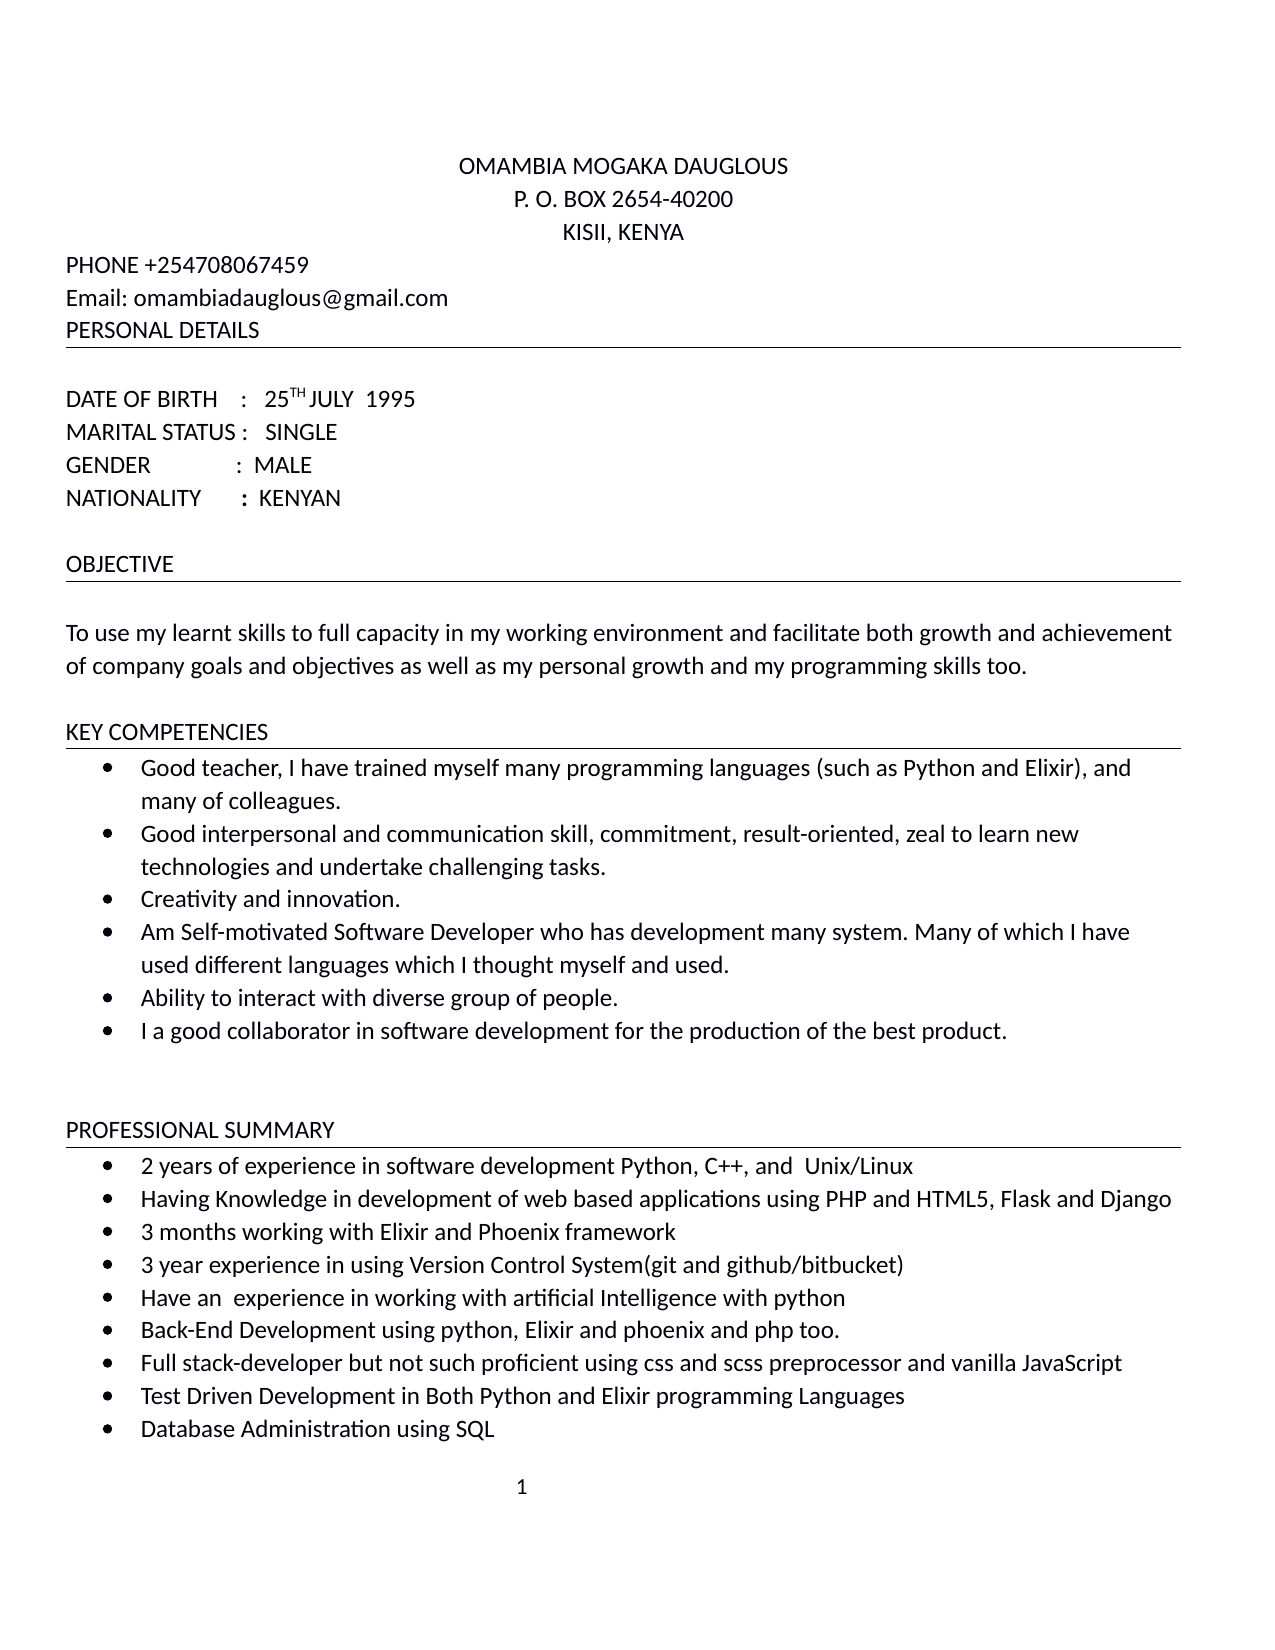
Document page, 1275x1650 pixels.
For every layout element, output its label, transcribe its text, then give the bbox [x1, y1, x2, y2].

text PERSONAL DETAILS [66, 314, 1181, 347]
text KISII, KENYA [66, 216, 1181, 246]
text P. O. BOX 2654-40200 [66, 183, 1181, 213]
text To use my learnt skills to full capacity in my working environment and facilitate both growth and achievement of company goals and objectives as well as my personal growth and my programming skills too. [66, 617, 1181, 681]
text OBJECTIVE [66, 548, 1181, 581]
text PHONE +254708067459 [66, 249, 1181, 279]
list Full stack-developer but not such proficient using css and scss preprocessor and vanilla JavaScript [103, 1347, 1181, 1378]
list Having Knowledge in development of web based applications using PHP and HTML5, Flask and Django [103, 1183, 1181, 1213]
text OMAMBIA MOGAKA DAUGLOUS [66, 150, 1181, 181]
list 3 months working with Elixir and Phoenix framework [103, 1216, 1181, 1246]
list Am Self-motivated Software Developer who has development many system. Many of which I have used different languages which I thought myself and used. [103, 916, 1181, 980]
list Good interpersonal and communication skill, commitment, result-oriented, zeal to learn new technologies and undertake challenging tasks. [103, 818, 1181, 881]
text GENDER : MALE [66, 449, 1181, 480]
list 2 years of experience in software development Python, C++, and Unix/Linux [103, 1150, 1181, 1181]
list Test Driven Development in Both Python and Elixir programming Languages [103, 1380, 1181, 1411]
text KEY COMPETENCIES [66, 716, 1181, 748]
text PROFESSIONAL SUMMARY [66, 1114, 1181, 1147]
text Email: omambiadauglous@gmail.com [66, 282, 1181, 312]
list Have an experience in working with artificial Intelligence with python [103, 1282, 1181, 1312]
text NATIONALITY : KENYAN [66, 482, 1181, 513]
list 3 year experience in using Version Control System(git and github/bitbucket) [103, 1249, 1181, 1279]
list I a good collaborator in software development for the production of the best product. [103, 1015, 1181, 1046]
text MARITAL STATUS : SINGLE [66, 416, 1181, 447]
list Database Administration using SQL [103, 1413, 1181, 1444]
list Good teacher, I have trained myself many programming languages (such as Python and Elixir), and many of colleagues. [103, 752, 1181, 815]
text DATE OF BIRTH : 25TH JULY 1995 [66, 383, 1181, 414]
list Ability to interact with diverse group of people. [103, 982, 1181, 1013]
list Creativity and innovation. [103, 883, 1181, 914]
list Back-End Development using python, Elixir and phoenix and php too. [103, 1314, 1181, 1345]
